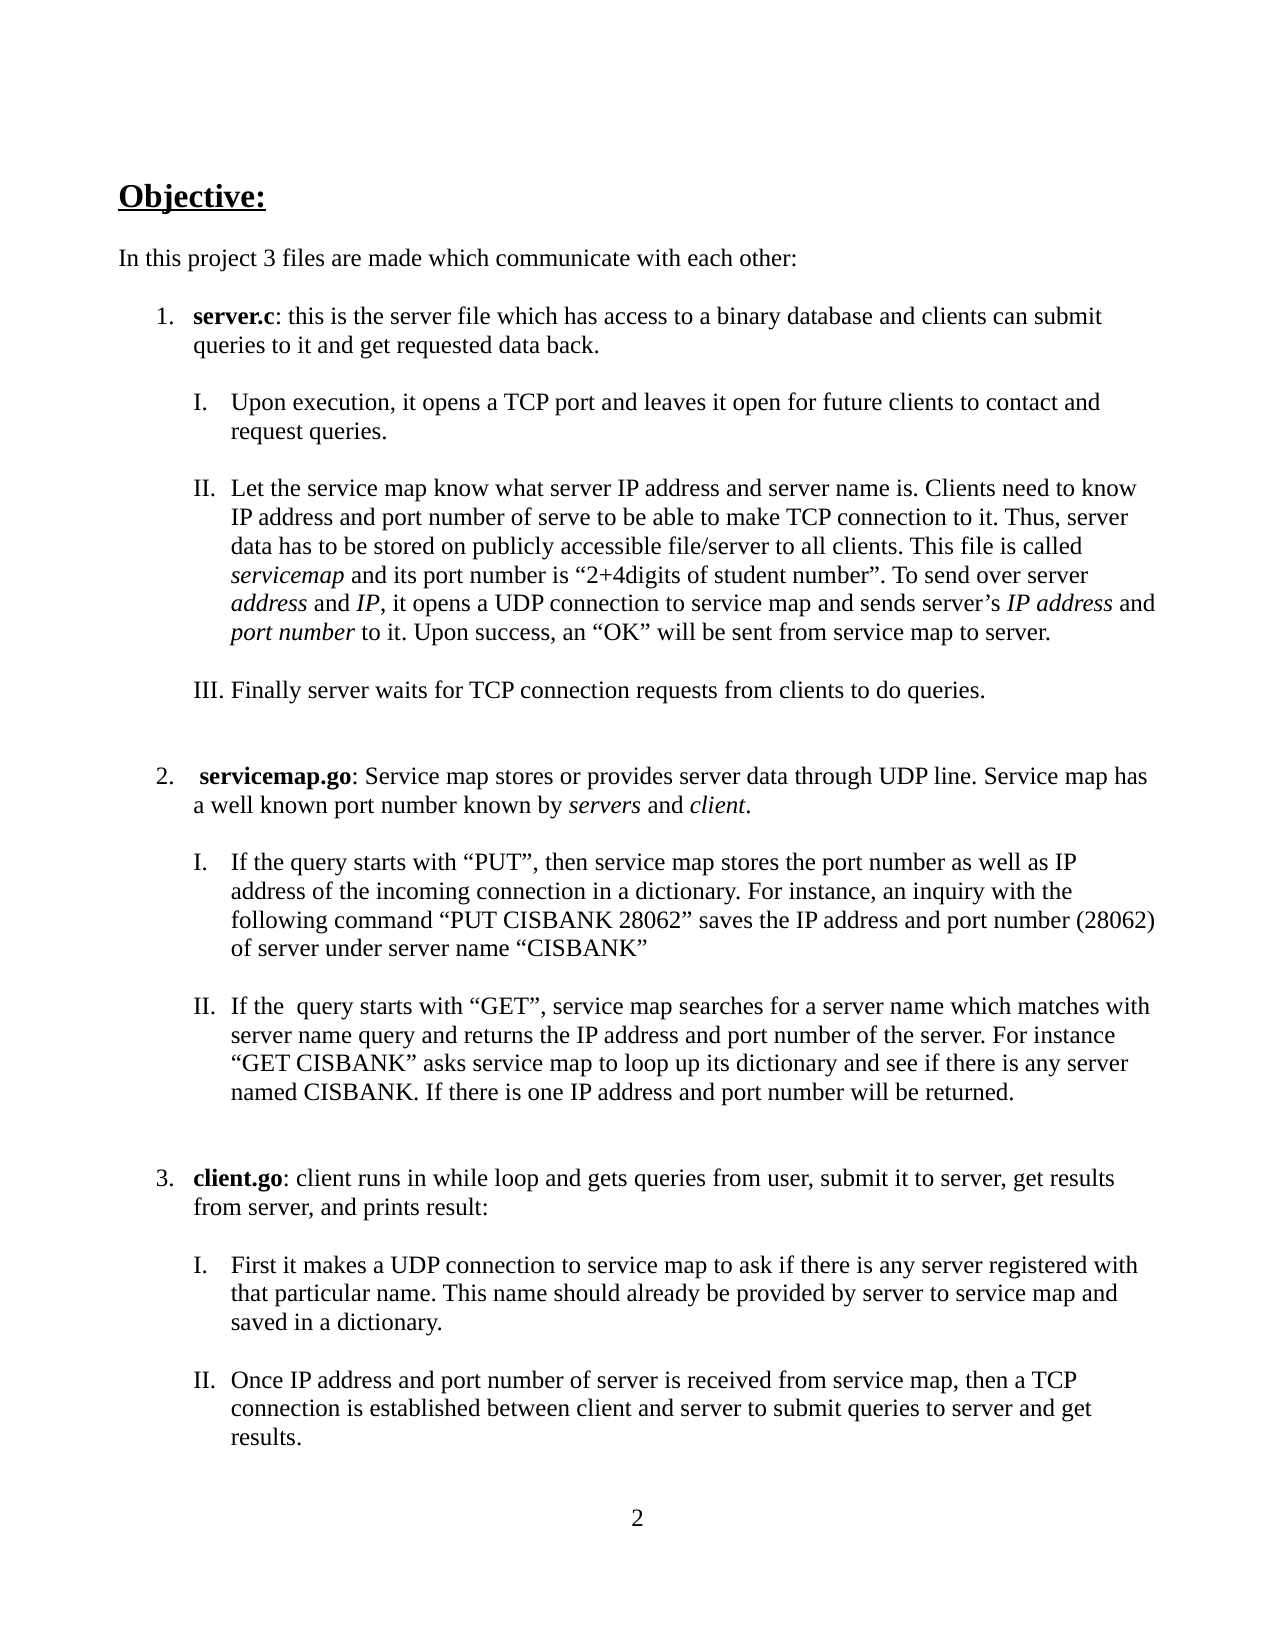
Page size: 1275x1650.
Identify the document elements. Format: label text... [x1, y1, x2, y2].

list Upon execution, it opens a TCP port and leaves it open for future clients to contact and request queries. [193, 387, 1157, 445]
list First it makes a UDP connection to service map to ask if there is any server registered with that particular name. This name should already be provided by server to service map and saved in a dictionary. [193, 1250, 1157, 1365]
list client.go: client runs in while loop and gets queries from user, submit it to server, get results from server, and prints result: [156, 1163, 1157, 1221]
text Objective: [118, 176, 1157, 215]
list Once IP address and port number of server is received from service map, then a TCP connection is established between client and server to submit queries to server and get results. [193, 1365, 1157, 1451]
list If the query starts with “GET”, service map searches for a server name which matches with server name query and returns the IP address and port number of the server. For instance “GET CISBANK” asks service map to loop up its dictionary and see if there is any server named CISBANK. If there is one IP address and port number will be returned. [193, 991, 1157, 1106]
list If the query starts with “PUT”, then service map stores the port number as well as IP address of the incoming connection in a dictionary. For instance, an inquiry with the following command “PUT CISBANK 28062” saves the IP address and port number (28062) of server under server name “CISBANK” [193, 847, 1157, 991]
list Finally server waits for TCP connection requests from clients to do queries. [193, 675, 1157, 703]
list servicemap.go: Service map stores or provides server data through UDP line. Service map has a well known port number known by servers and client. [156, 761, 1157, 847]
list Let the service map know what server IP address and server name is. Clients need to know IP address and port number of serve to be able to make TCP connection to it. Thus, server data has to be stored on publicly accessible file/server to all clients. This file is called servicemap and its port number is “2+4digits of student number”. To send over server address and IP, it opens a UDP connection to service map and sends server’s IP address and port number to it. Upon success, an “OK” will be sent from service map to server. [193, 473, 1157, 675]
text In this project 3 files are made which communicate with each other: [118, 243, 1157, 272]
list server.c: this is the server file which has access to a binary database and clients can submit queries to it and get requested data back. [156, 301, 1157, 358]
